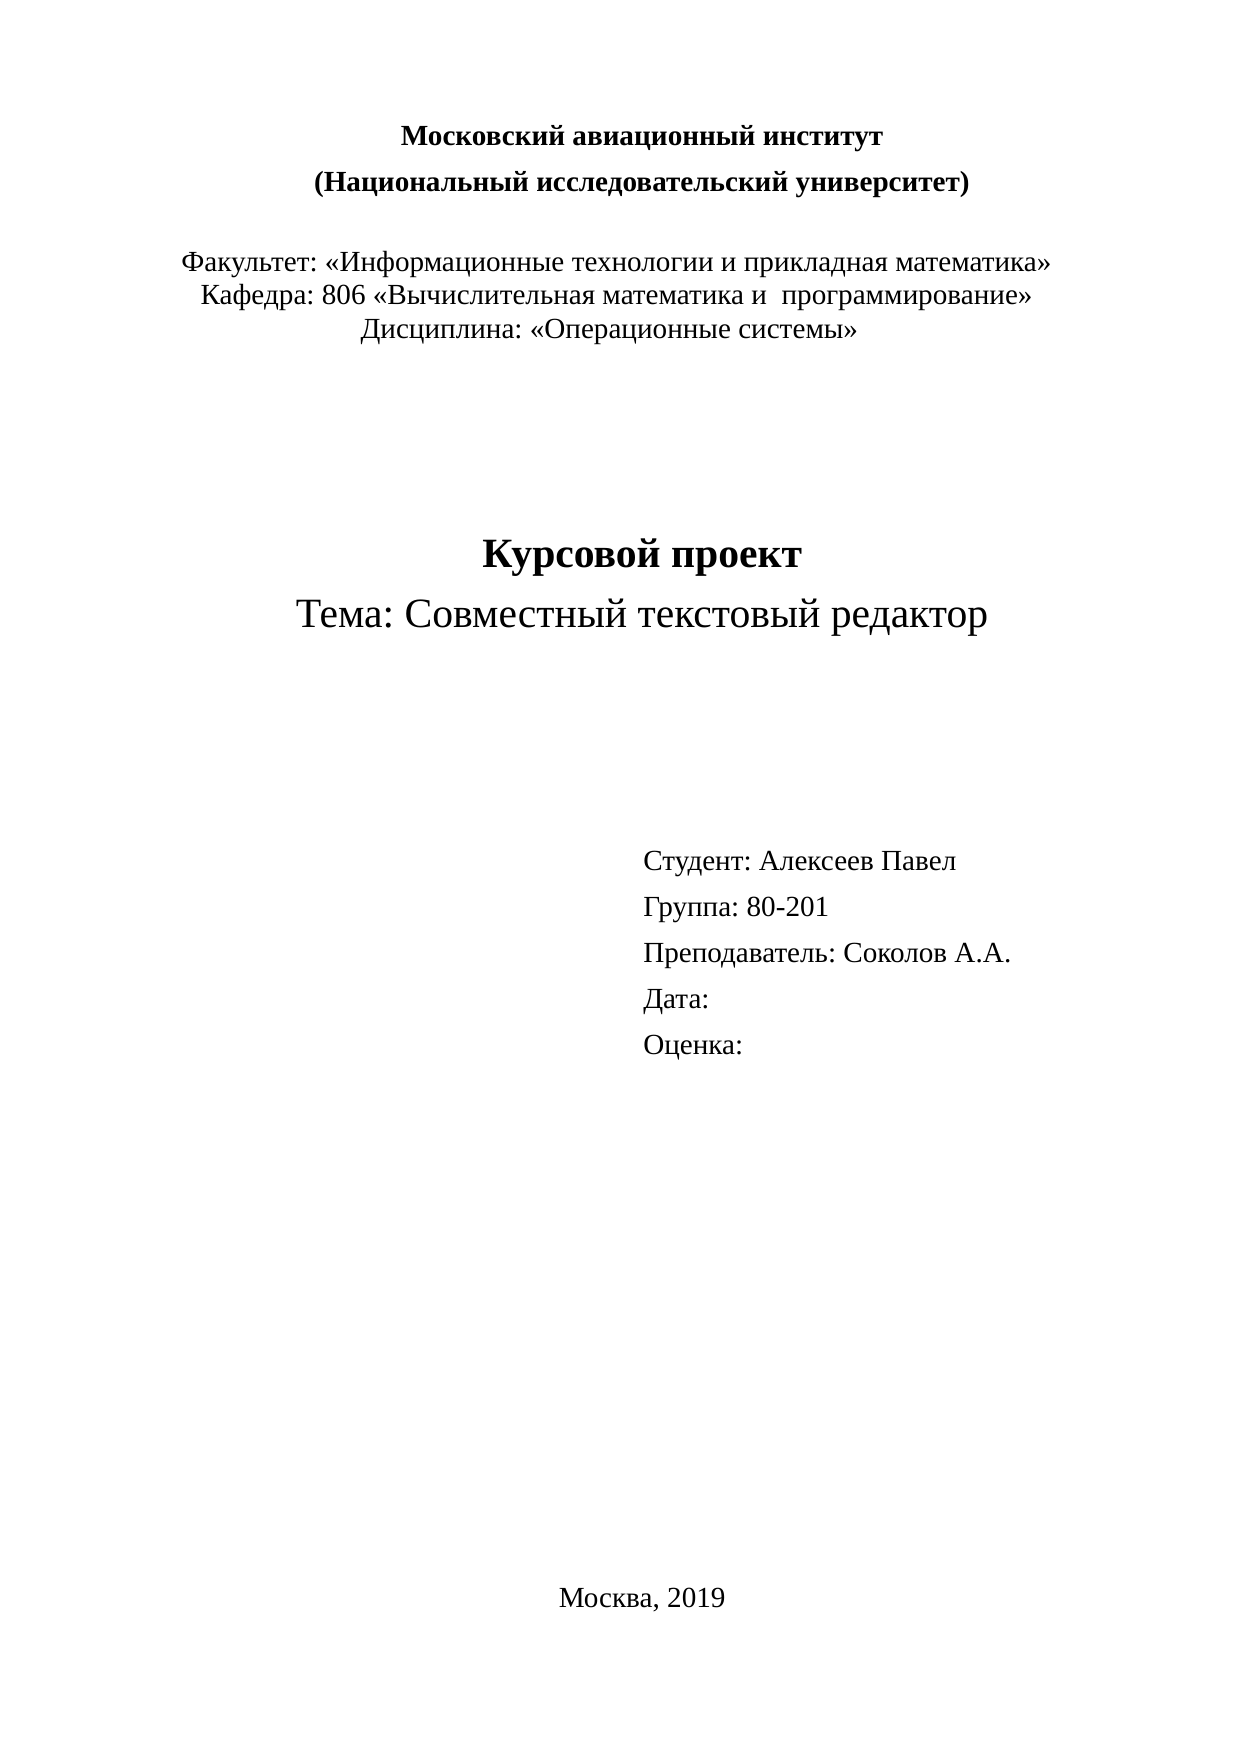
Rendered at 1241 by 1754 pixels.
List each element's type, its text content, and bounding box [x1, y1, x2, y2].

text Москва, 2019 [118, 1580, 1122, 1613]
text Группа: 80-201 [635, 889, 1122, 923]
text Дисциплина: «Операционные системы» [118, 311, 1122, 344]
text Преподаватель: Соколов А.А. [635, 935, 1122, 969]
text Кафедра: 806 «Вычислительная математика и программирование» [118, 277, 1122, 311]
text Факультет: «Информационные технологии и прикладная математика» [118, 244, 1122, 277]
text Студент: Алексеев Павел [635, 843, 1122, 877]
text Дата: [635, 981, 1122, 1015]
text Московский авиационный институт [118, 118, 1122, 152]
text Курсовой проект [118, 528, 1122, 576]
text Оценка: [635, 1027, 1122, 1061]
text Тема: Совместный текстовый редактор [118, 589, 1122, 637]
text (Национальный исследовательский университет) [118, 164, 1122, 198]
